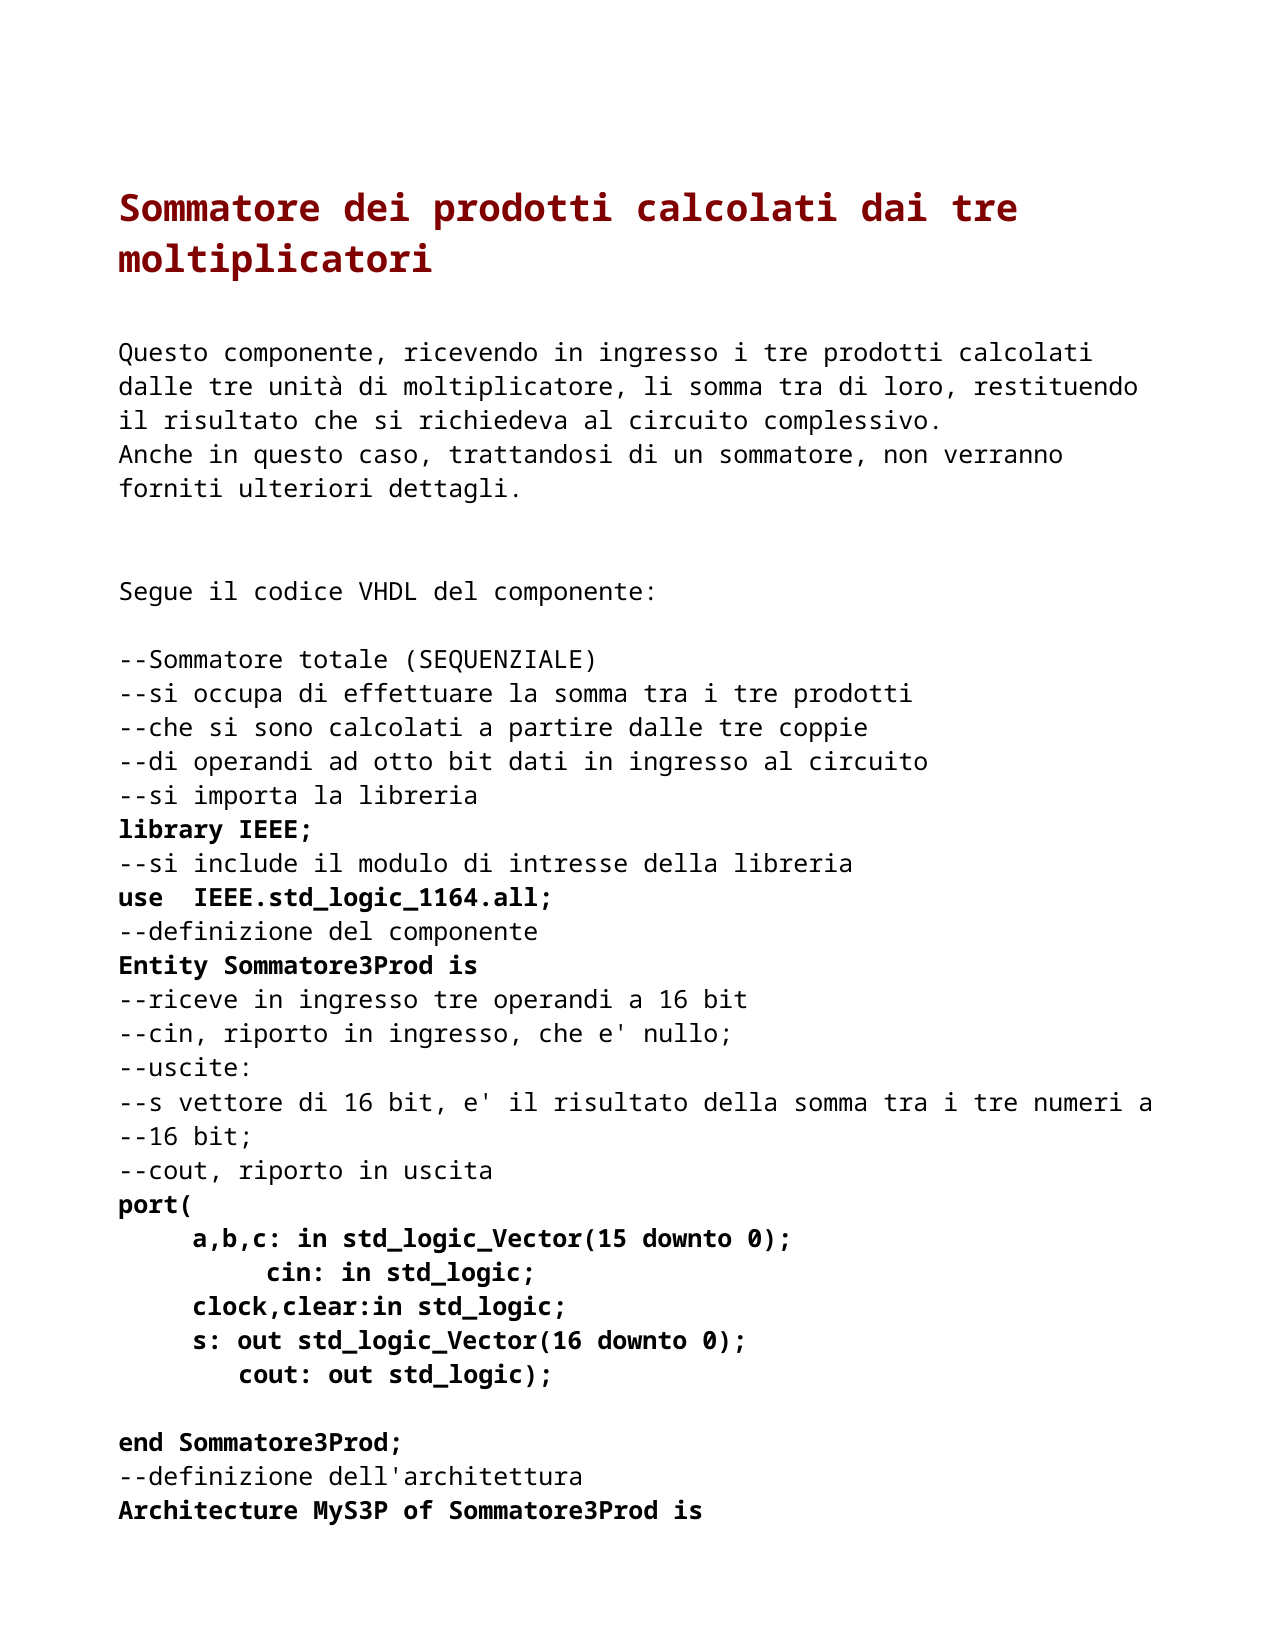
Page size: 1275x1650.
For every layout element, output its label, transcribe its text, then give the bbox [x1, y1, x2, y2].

text cin: in std_logic; [118, 1254, 1157, 1288]
text --definizione del componente [118, 914, 1157, 948]
text end Sommatore3Prod; [118, 1425, 1157, 1459]
text --si occupa di effettuare la somma tra i tre prodotti [118, 675, 1157, 709]
text --di operandi ad otto bit dati in ingresso al circuito [118, 743, 1157, 778]
text a,b,c: in std_logic_Vector(15 downto 0); [118, 1220, 1157, 1254]
text --si importa la libreria [118, 778, 1157, 812]
text Questo componente, ricevendo in ingresso i tre prodotti calcolati dalle tre unità di moltiplicatore, li somma tra di loro, restituendo il risultato che si richiedeva al circuito complessivo. [118, 335, 1157, 437]
text --cout, riporto in uscita [118, 1152, 1157, 1186]
text Sommatore dei prodotti calcolati dai tre moltiplicatori [118, 182, 1157, 284]
text Segue il codice VHDL del componente: [118, 573, 1157, 607]
text library IEEE; [118, 812, 1157, 846]
text Architecture MyS3P of Sommatore3Prod is [118, 1493, 1157, 1527]
text --definizione dell'architettura [118, 1459, 1157, 1493]
text s: out std_logic_Vector(16 downto 0); [118, 1323, 1157, 1357]
text --uscite: [118, 1050, 1157, 1084]
text Entity Sommatore3Prod is [118, 948, 1157, 982]
text port( [118, 1186, 1157, 1220]
text --riceve in ingresso tre operandi a 16 bit [118, 982, 1157, 1016]
text --che si sono calcolati a partire dalle tre coppie [118, 709, 1157, 743]
text --cin, riporto in ingresso, che e' nullo; [118, 1016, 1157, 1050]
text clock,clear:in std_logic; [118, 1288, 1157, 1323]
text --s vettore di 16 bit, e' il risultato della somma tra i tre numeri a --16 bit; [118, 1084, 1157, 1152]
text cout: out std_logic); [118, 1357, 1157, 1391]
text --Sommatore totale (SEQUENZIALE) [118, 641, 1157, 675]
text --si include il modulo di intresse della libreria [118, 846, 1157, 880]
text Anche in questo caso, trattandosi di un sommatore, non verranno forniti ulteriori dettagli. [118, 437, 1157, 505]
text use IEEE.std_logic_1164.all; [118, 880, 1157, 914]
